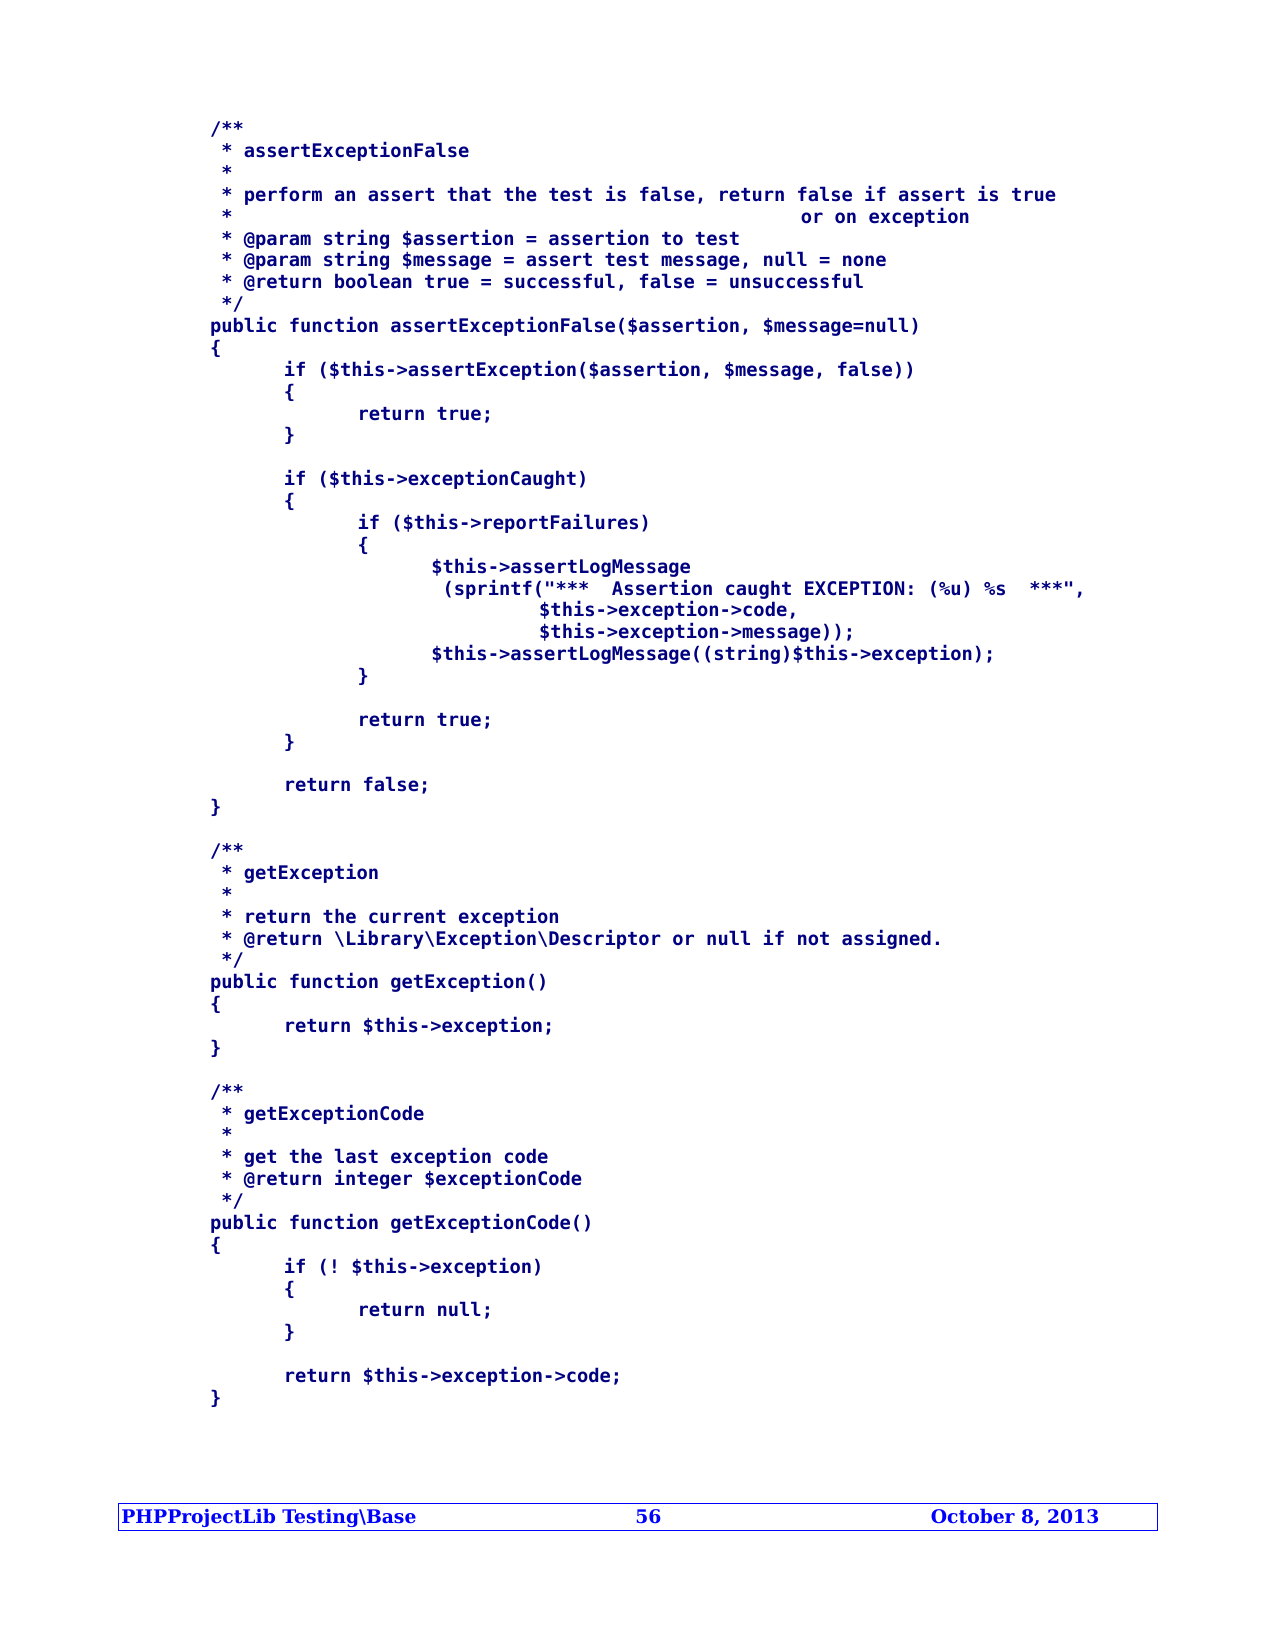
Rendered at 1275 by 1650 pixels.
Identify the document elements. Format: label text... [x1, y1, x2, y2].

list * assertExceptionFalse [136, 140, 1157, 162]
list public function getExceptionCode() [136, 1212, 1157, 1234]
list return true; [136, 402, 1157, 424]
list { [136, 534, 1157, 556]
list $this->assertLogMessage((string)$this->exception); [136, 643, 1157, 665]
list * [136, 884, 1157, 906]
list return null; [136, 1299, 1157, 1321]
list } [136, 665, 1157, 687]
list /** [136, 1081, 1157, 1102]
list * @param string $message = assert test message, null = none [136, 249, 1157, 271]
list public function assertExceptionFalse($assertion, $message=null) [136, 315, 1157, 337]
list /** [136, 840, 1157, 862]
list return true; [136, 709, 1157, 731]
list $this->exception->code, [136, 599, 1157, 621]
list * or on exception [136, 206, 1157, 227]
list } [136, 424, 1157, 446]
list return false; [136, 774, 1157, 796]
list * [136, 1124, 1157, 1146]
list */ [136, 949, 1157, 971]
list * perform an assert that the test is false, return false if assert is true [136, 184, 1157, 206]
list { [136, 490, 1157, 512]
list */ [136, 1190, 1157, 1212]
list $this->assertLogMessage [136, 556, 1157, 577]
list } [136, 796, 1157, 818]
list if (! $this->exception) [136, 1256, 1157, 1277]
list } [136, 1387, 1157, 1409]
list * @return boolean true = successful, false = unsuccessful [136, 271, 1157, 293]
list * [136, 162, 1157, 184]
list * get the last exception code [136, 1146, 1157, 1168]
list /** [136, 118, 1157, 140]
list * @param string $assertion = assertion to test [136, 227, 1157, 249]
list { [136, 381, 1157, 402]
list { [136, 1234, 1157, 1256]
list if ($this->exceptionCaught) [136, 468, 1157, 490]
list } [136, 731, 1157, 752]
list return $this->exception; [136, 1015, 1157, 1037]
list { [136, 993, 1157, 1015]
list { [136, 1277, 1157, 1299]
list */ [136, 293, 1157, 315]
list * getExceptionCode [136, 1102, 1157, 1124]
list * @return integer $exceptionCode [136, 1168, 1157, 1190]
list { [136, 337, 1157, 359]
list * getException [136, 862, 1157, 884]
list } [136, 1321, 1157, 1343]
list public function getException() [136, 971, 1157, 993]
list return $this->exception->code; [136, 1365, 1157, 1387]
list * return the current exception [136, 906, 1157, 927]
list } [136, 1037, 1157, 1059]
list if ($this->assertException($assertion, $message, false)) [136, 359, 1157, 381]
list $this->exception->message)); [136, 621, 1157, 643]
list * @return \Library\Exception\Descriptor or null if not assigned. [136, 927, 1157, 949]
list if ($this->reportFailures) [136, 512, 1157, 534]
list (sprintf("*** Assertion caught EXCEPTION: (%u) %s ***", [136, 577, 1157, 599]
